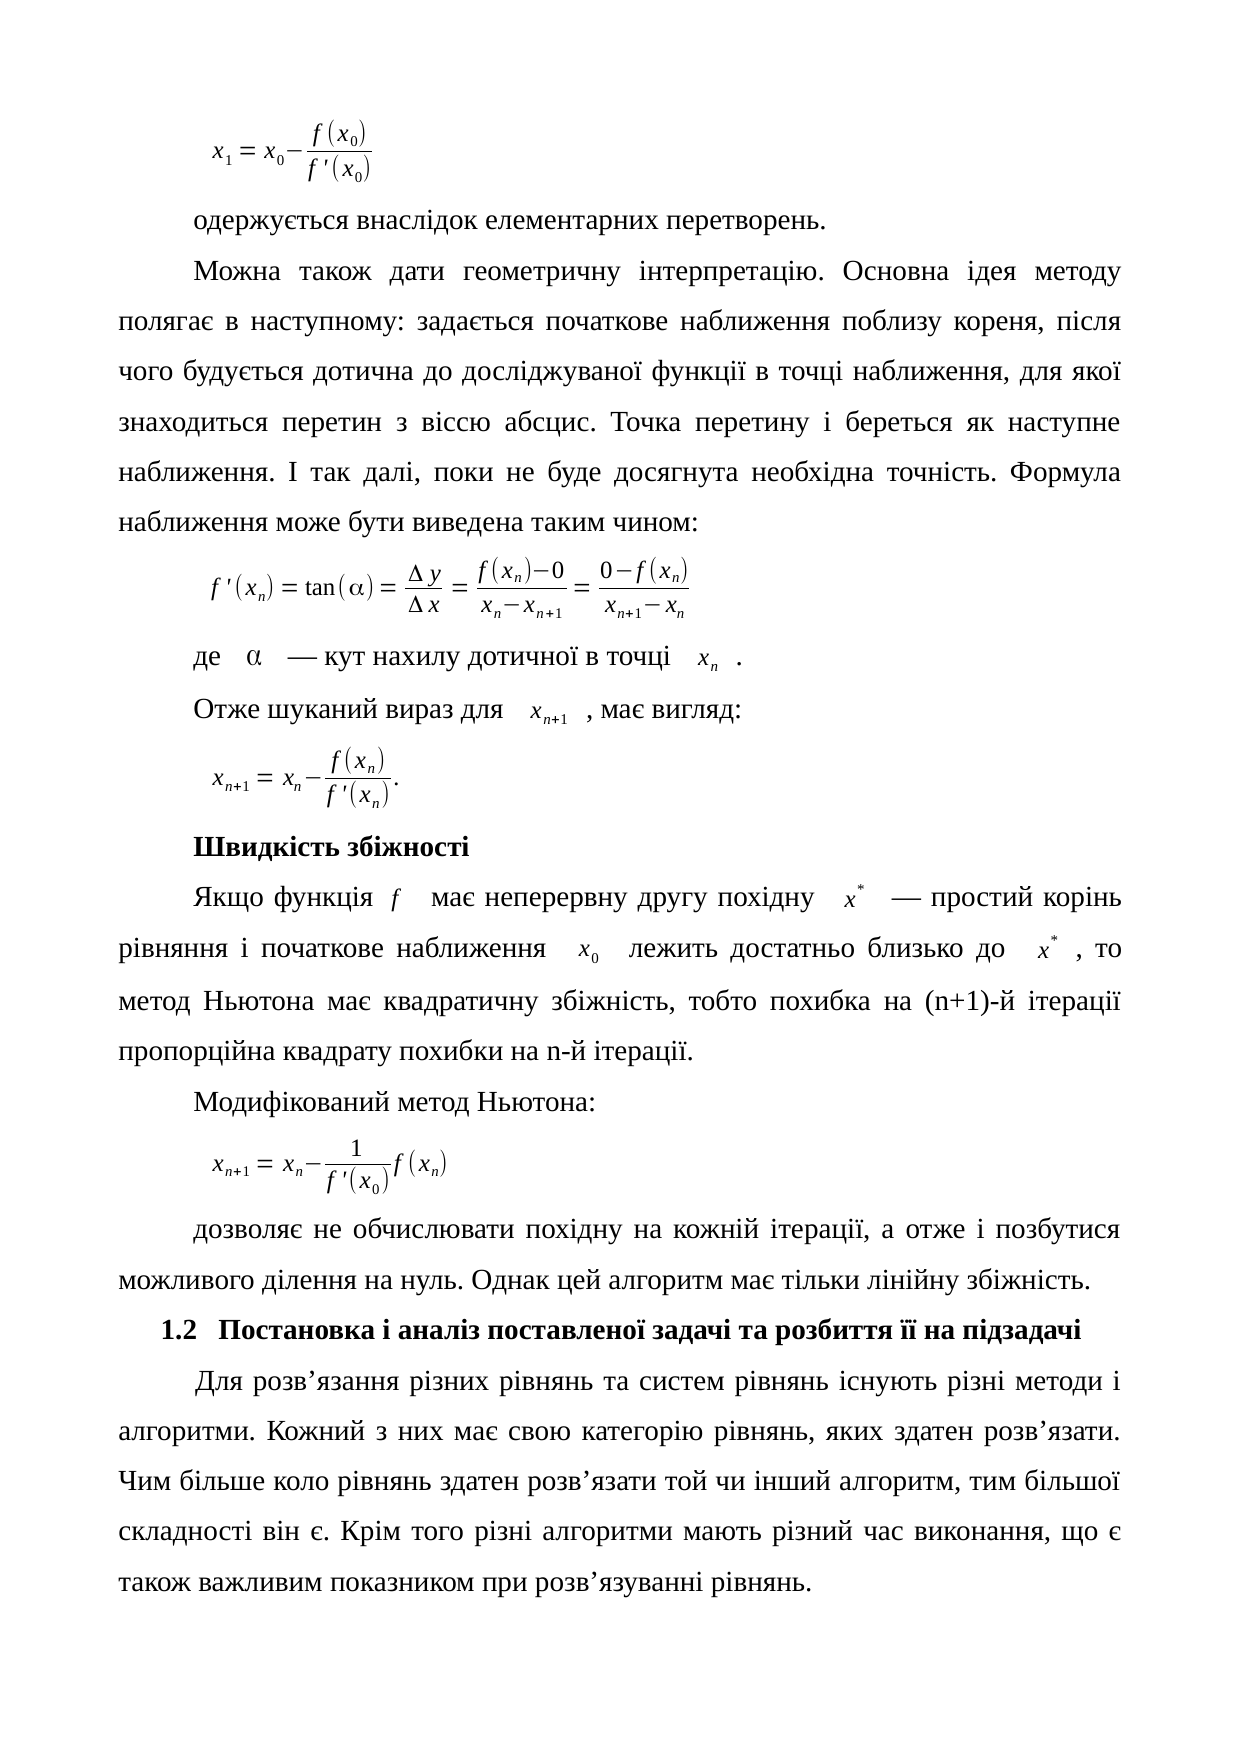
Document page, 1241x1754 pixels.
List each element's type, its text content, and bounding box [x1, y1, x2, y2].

text Якщо функція має неперервну другу похідну — простий корінь рівняння і початкове наближення лежить достатньо близько до , то метод Ньютона має квадратичну збіжність, тобто похибка на (n+1)-й ітерації пропорційна квадрату похибки на n-й ітерації. [118, 879, 1122, 1067]
text Швидкість збіжності [118, 829, 1122, 863]
text дозволяє не обчислювати похідну на кожній ітерації, а отже і позбутися можливого ділення на нуль. Однак цей алгоритм має тільки лінійну збіжність. [118, 1212, 1122, 1296]
text Для розв’язання різних рівнянь та систем рівнянь існують різні методи і алгоритми. Кожний з них має свою категорію рівнянь, яких здатен розв’язати. Чим більше коло рівнянь здатен розв’язати той чи інший алгоритм, тим більшої складності він є. Крім того різні алгоритми мають різний час виконання, що є також важливим показником при розв’язуванні рівнянь. [118, 1363, 1122, 1597]
text Отже шуканий вираз для , має вигляд: [118, 692, 1122, 728]
text Модифікований метод Ньютона: [118, 1084, 1122, 1117]
text де — кут нахилу дотичної в точці . [118, 638, 1122, 675]
text одержується внаслідок елементарних перетворень. [118, 202, 1122, 236]
text Можна також дати геометричну інтерпретацію. Основна ідея методу полягає в наступному: задається початкове наближення поблизу кореня, після чого будується дотична до досліджуваної функції в точці наближення, для якої знаходиться перетин з віссю абсцис. Точка перетину і береться як наступне наближення. І так далі, поки не буде досягнута необхідна точність. Формула наближення може бути виведена таким чином: [118, 253, 1122, 538]
subtitle Постановка і аналіз поставленої задачі та розбиття її на підзадачі [160, 1312, 1122, 1346]
